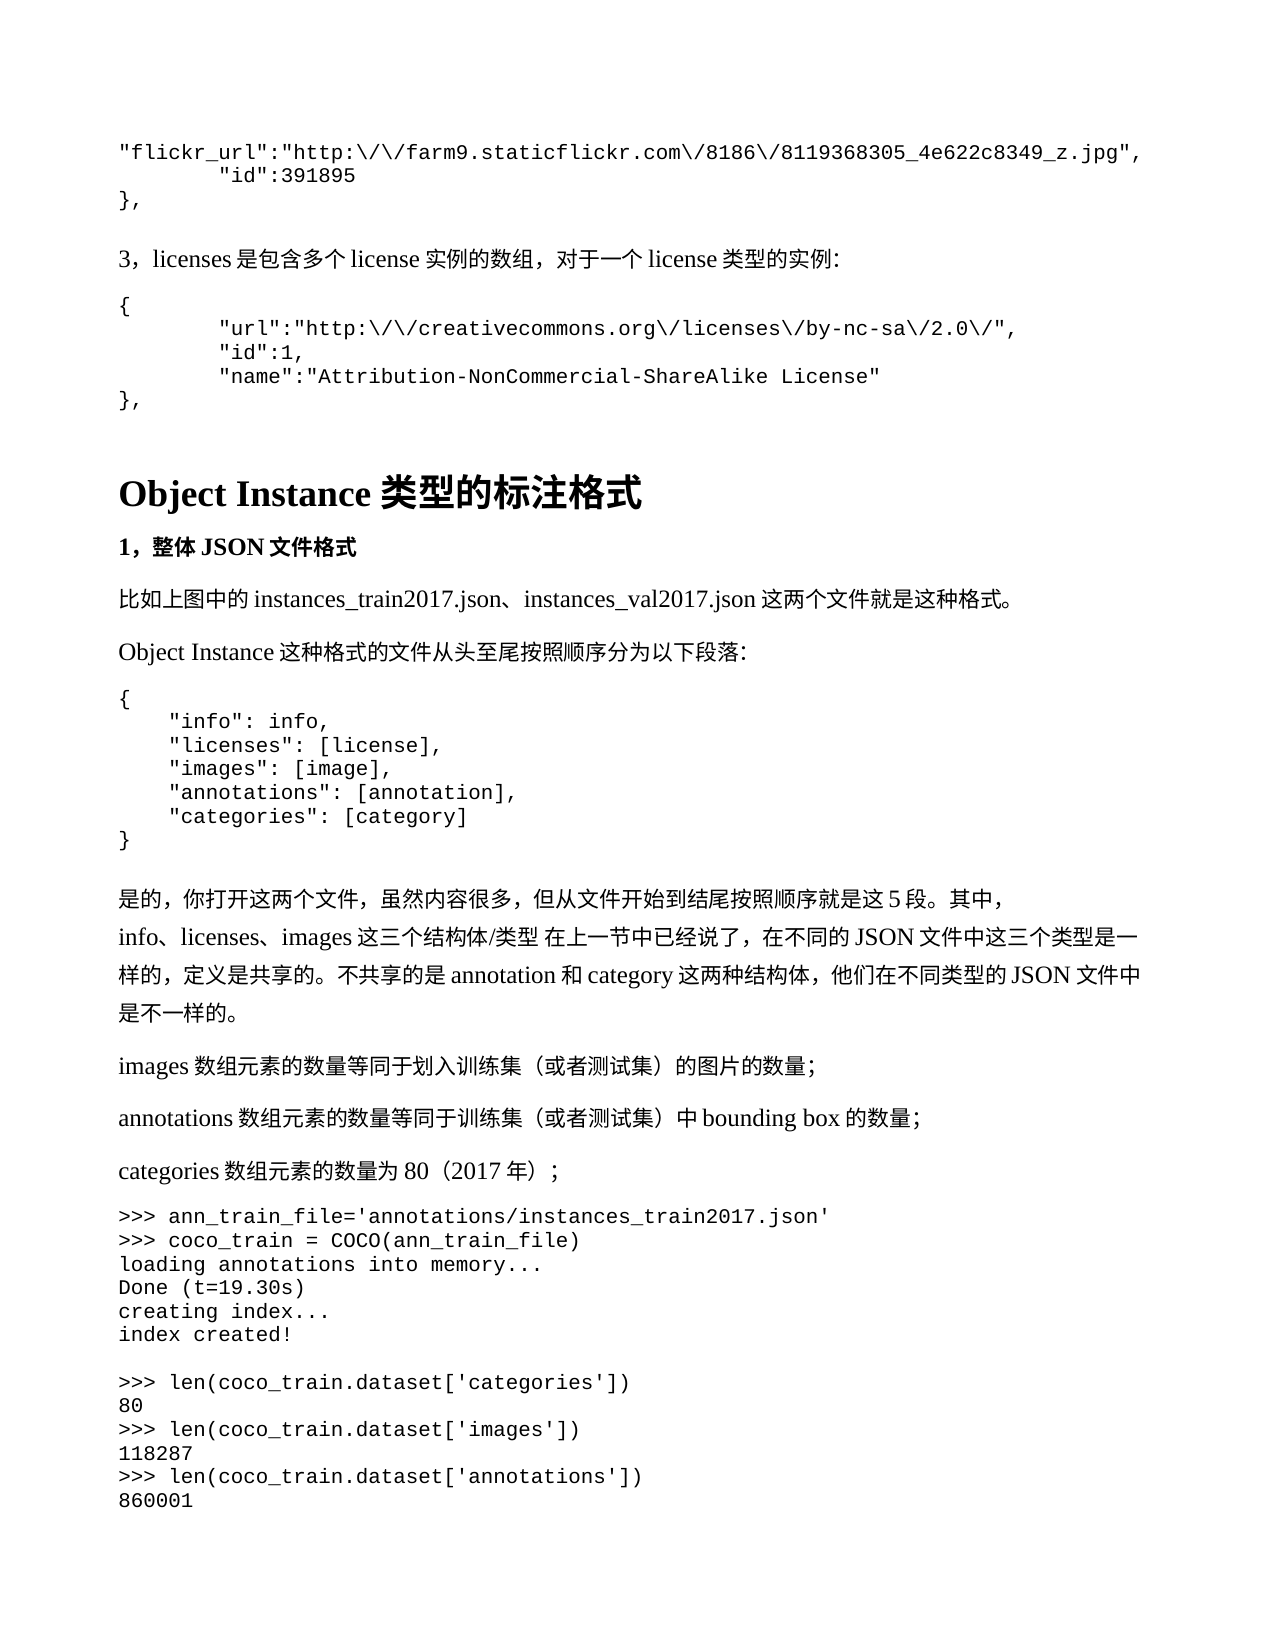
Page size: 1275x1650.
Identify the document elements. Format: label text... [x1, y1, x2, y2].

text 860001 [118, 1490, 1157, 1514]
text { [118, 687, 1157, 711]
text 118287 [118, 1443, 1157, 1466]
text Done (t=19.30s) [118, 1277, 1157, 1301]
text "name":"Attribution-NonCommercial-ShareAlike License" [118, 366, 1157, 389]
text }, [118, 389, 1157, 413]
text categories数组元素的数量为80（2017年）； [118, 1154, 1157, 1185]
text 3，licenses是包含多个license实例的数组，对于一个license类型的实例： [118, 242, 1157, 274]
text "url":"http:\/\/creativecommons.org\/licenses\/by-nc-sa\/2.0\/", [118, 318, 1157, 342]
text >>> len(coco_train.dataset['annotations']) [118, 1466, 1157, 1490]
text >>> len(coco_train.dataset['categories']) [118, 1372, 1157, 1395]
text 80 [118, 1395, 1157, 1419]
text 比如上图中的instances_train2017.json、instances_val2017.json这两个文件就是这种格式。 [118, 582, 1157, 614]
subtitle Object Instance 类型的标注格式 [118, 463, 1157, 517]
text "images": [image], [118, 758, 1157, 782]
text >>> ann_train_file='annotations/instances_train2017.json' [118, 1206, 1157, 1230]
text images数组元素的数量等同于划入训练集（或者测试集）的图片的数量； [118, 1049, 1157, 1080]
text 1，整体JSON文件格式 [118, 530, 1157, 562]
text } [118, 829, 1157, 853]
text creating index... [118, 1301, 1157, 1324]
text >>> coco_train = COCO(ann_train_file) [118, 1230, 1157, 1253]
text index created! [118, 1324, 1157, 1348]
text Object Instance这种格式的文件从头至尾按照顺序分为以下段落： [118, 635, 1157, 667]
text }, [118, 189, 1157, 213]
text "flickr_url":"http:\/\/farm9.staticflickr.com\/8186\/8119368305_4e622c8349_z.jpg", [118, 118, 1157, 165]
text "annotations": [annotation], [118, 782, 1157, 806]
text "id":391895 [118, 165, 1157, 189]
text "categories": [category] [118, 806, 1157, 829]
text 是的，你打开这两个文件，虽然内容很多，但从文件开始到结尾按照顺序就是这5段。其中，info、licenses、images这三个结构体/类型 在上一节中已经说了，在不同的JSON文件中这三个类型是一样的，定义是共享的。不共享的是annotation和category这两种结构体，他们在不同类型的JSON文件中是不一样的。 [118, 882, 1157, 1028]
text loading annotations into memory... [118, 1253, 1157, 1277]
text >>> len(coco_train.dataset['images']) [118, 1419, 1157, 1443]
text "info": info, [118, 711, 1157, 735]
text { [118, 295, 1157, 318]
text annotations数组元素的数量等同于训练集（或者测试集）中bounding box的数量； [118, 1101, 1157, 1133]
text "id":1, [118, 342, 1157, 366]
text "licenses": [license], [118, 735, 1157, 758]
